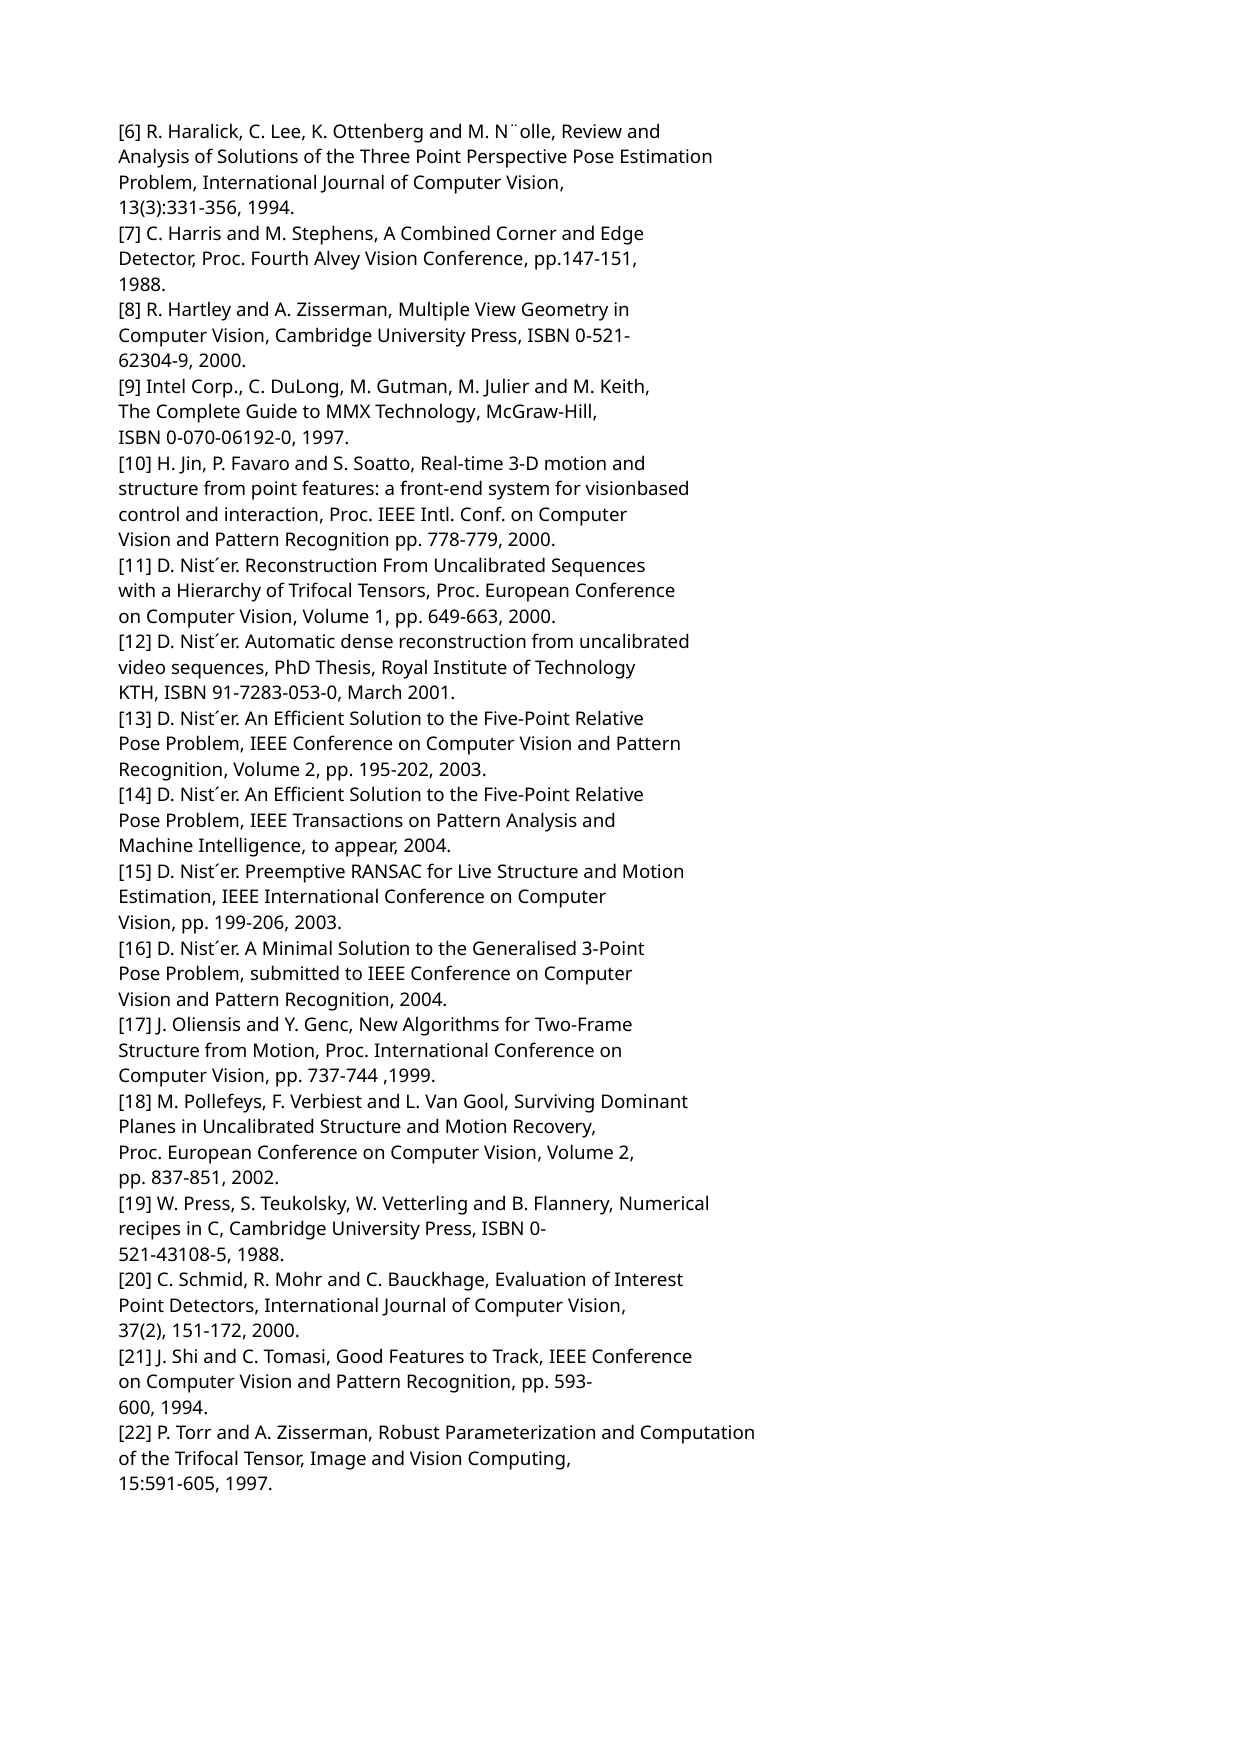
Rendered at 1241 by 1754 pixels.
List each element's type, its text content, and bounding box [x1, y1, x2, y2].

text 600, 1994. [118, 1394, 1122, 1420]
text Pose Problem, IEEE Transactions on Pattern Analysis and [118, 807, 1122, 833]
text [11] D. Nist´er. Reconstruction From Uncalibrated Sequences [118, 552, 1122, 577]
text Analysis of Solutions of the Three Point Perspective Pose Estimation [118, 144, 1122, 169]
text [8] R. Hartley and A. Zisserman, Multiple View Geometry in [118, 297, 1122, 322]
text Recognition, Volume 2, pp. 195-202, 2003. [118, 756, 1122, 782]
text Vision and Pattern Recognition, 2004. [118, 986, 1122, 1011]
text with a Hierarchy of Trifocal Tensors, Proc. European Conference [118, 577, 1122, 603]
text Proc. European Conference on Computer Vision, Volume 2, [118, 1139, 1122, 1164]
text The Complete Guide to MMX Technology, McGraw-Hill, [118, 399, 1122, 424]
text [9] Intel Corp., C. DuLong, M. Gutman, M. Julier and M. Keith, [118, 373, 1122, 399]
text Problem, International Journal of Computer Vision, [118, 169, 1122, 195]
text [13] D. Nist´er. An Efficient Solution to the Five-Point Relative [118, 705, 1122, 731]
text 37(2), 151-172, 2000. [118, 1318, 1122, 1343]
text Planes in Uncalibrated Structure and Motion Recovery, [118, 1113, 1122, 1139]
text video sequences, PhD Thesis, Royal Institute of Technology [118, 654, 1122, 679]
text Vision, pp. 199-206, 2003. [118, 909, 1122, 935]
text Point Detectors, International Journal of Computer Vision, [118, 1292, 1122, 1318]
text of the Trifocal Tensor, Image and Vision Computing, [118, 1445, 1122, 1471]
text Computer Vision, Cambridge University Press, ISBN 0-521- [118, 322, 1122, 348]
text 62304-9, 2000. [118, 348, 1122, 373]
text 521-43108-5, 1988. [118, 1241, 1122, 1267]
text 15:591-605, 1997. [118, 1471, 1122, 1496]
text [12] D. Nist´er. Automatic dense reconstruction from uncalibrated [118, 628, 1122, 654]
text [20] C. Schmid, R. Mohr and C. Bauckhage, Evaluation of Interest [118, 1267, 1122, 1292]
text Computer Vision, pp. 737-744 ,1999. [118, 1062, 1122, 1088]
text [21] J. Shi and C. Tomasi, Good Features to Track, IEEE Conference [118, 1343, 1122, 1369]
text [15] D. Nist´er. Preemptive RANSAC for Live Structure and Motion [118, 858, 1122, 884]
text Pose Problem, submitted to IEEE Conference on Computer [118, 960, 1122, 986]
text on Computer Vision, Volume 1, pp. 649-663, 2000. [118, 603, 1122, 628]
text control and interaction, Proc. IEEE Intl. Conf. on Computer [118, 501, 1122, 526]
text ISBN 0-070-06192-0, 1997. [118, 424, 1122, 450]
text Pose Problem, IEEE Conference on Computer Vision and Pattern [118, 731, 1122, 756]
text Vision and Pattern Recognition pp. 778-779, 2000. [118, 526, 1122, 552]
text 13(3):331-356, 1994. [118, 195, 1122, 220]
text [19] W. Press, S. Teukolsky, W. Vetterling and B. Flannery, Numerical [118, 1190, 1122, 1216]
text [14] D. Nist´er. An Efficient Solution to the Five-Point Relative [118, 782, 1122, 807]
text [17] J. Oliensis and Y. Genc, New Algorithms for Two-Frame [118, 1011, 1122, 1037]
text [16] D. Nist´er. A Minimal Solution to the Generalised 3-Point [118, 935, 1122, 960]
text [22] P. Torr and A. Zisserman, Robust Parameterization and Computation [118, 1420, 1122, 1445]
text pp. 837-851, 2002. [118, 1164, 1122, 1190]
text Detector, Proc. Fourth Alvey Vision Conference, pp.147-151, [118, 246, 1122, 271]
text on Computer Vision and Pattern Recognition, pp. 593- [118, 1369, 1122, 1394]
text [10] H. Jin, P. Favaro and S. Soatto, Real-time 3-D motion and [118, 450, 1122, 475]
text Machine Intelligence, to appear, 2004. [118, 833, 1122, 858]
text 1988. [118, 271, 1122, 297]
text [18] M. Pollefeys, F. Verbiest and L. Van Gool, Surviving Dominant [118, 1088, 1122, 1113]
text [6] R. Haralick, C. Lee, K. Ottenberg and M. N¨olle, Review and [118, 118, 1122, 144]
text Structure from Motion, Proc. International Conference on [118, 1037, 1122, 1062]
text recipes in C, Cambridge University Press, ISBN 0- [118, 1216, 1122, 1241]
text KTH, ISBN 91-7283-053-0, March 2001. [118, 679, 1122, 705]
text [7] C. Harris and M. Stephens, A Combined Corner and Edge [118, 220, 1122, 246]
text structure from point features: a front-end system for visionbased [118, 475, 1122, 501]
text Estimation, IEEE International Conference on Computer [118, 884, 1122, 909]
